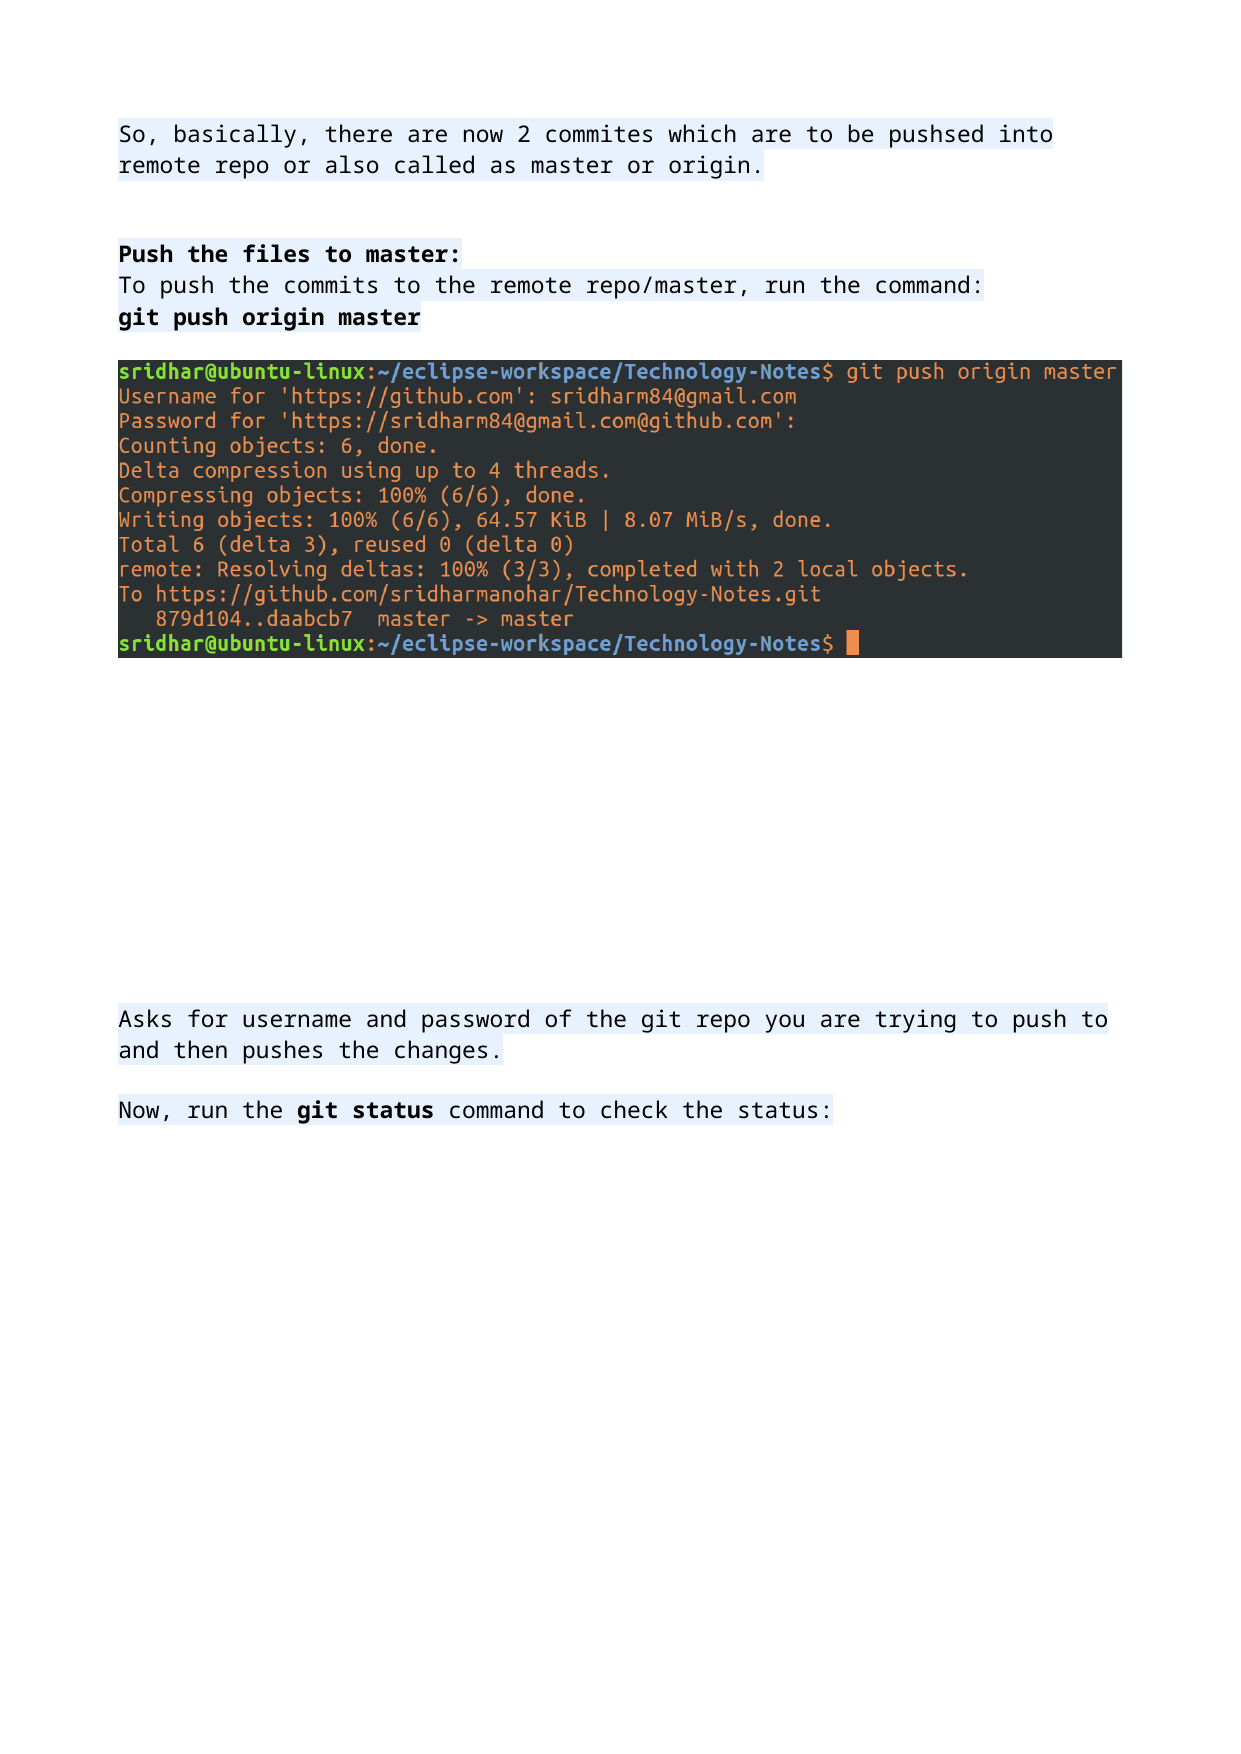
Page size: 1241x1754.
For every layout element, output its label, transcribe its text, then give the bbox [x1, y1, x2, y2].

text So, basically, there are now 2 commites which are to be pushsed into remote repo or also called as master or origin. [118, 118, 1122, 181]
text git push origin master [118, 301, 1122, 332]
text To push the commits to the remote repo/master, run the command: [118, 269, 1122, 301]
text Push the files to master: [118, 238, 1122, 269]
text Now, run the git status command to check the status: [118, 1094, 1122, 1125]
text Asks for username and password of the git repo you are trying to push to and then pushes the changes. [118, 1003, 1122, 1065]
picture [118, 360, 1123, 658]
